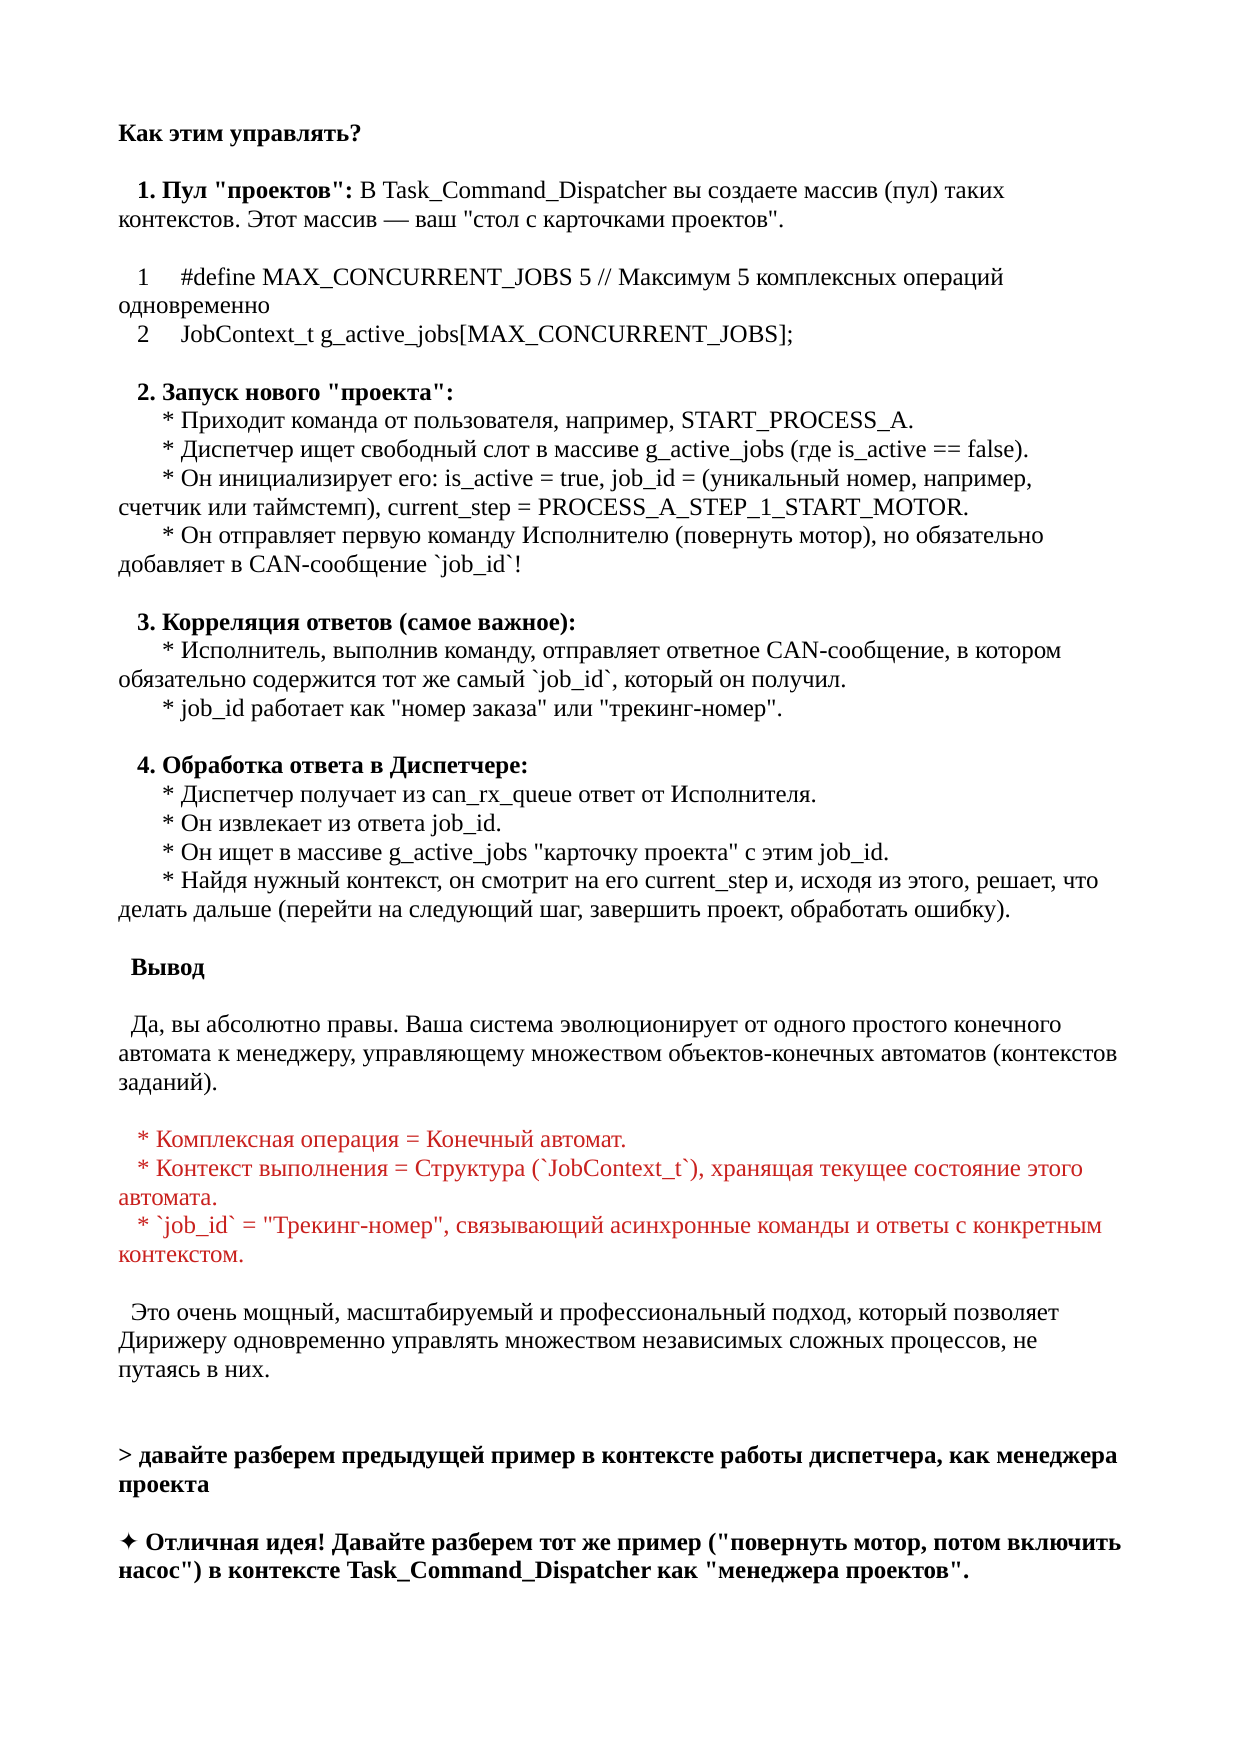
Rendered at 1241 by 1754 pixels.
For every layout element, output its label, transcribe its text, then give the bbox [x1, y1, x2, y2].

text Это очень мощный, масштабируемый и профессиональный подход, который позволяет Дирижеру одновременно управлять множеством независимых сложных процессов, не путаясь в них. [118, 1297, 1122, 1383]
text 1. Пул "проектов": В Task_Command_Dispatcher вы создаете массив (пул) таких контекстов. Этот массив — ваш "стол с карточками проектов". [118, 176, 1122, 233]
text * Диспетчер ищет свободный слот в массиве g_active_jobs (где is_active == false). [118, 434, 1122, 463]
text * Диспетчер получает из can_rx_queue ответ от Исполнителя. [118, 779, 1122, 808]
text * Он отправляет первую команду Исполнителю (повернуть мотор), но обязательно добавляет в CAN-сообщение `job_id`! [118, 521, 1122, 578]
text 3. Корреляция ответов (самое важное): [118, 607, 1122, 636]
text * Исполнитель, выполнив команду, отправляет ответное CAN-сообщение, в котором обязательно содержится тот же самый `job_id`, который он получил. [118, 636, 1122, 693]
text 1 #define MAX_CONCURRENT_JOBS 5 // Максимум 5 комплексных операций одновременно [118, 262, 1122, 319]
text * job_id работает как "номер заказа" или "трекинг-номер". [118, 693, 1122, 722]
text * `job_id` = "Трекинг-номер", связывающий асинхронные команды и ответы с конкретным контекстом. [118, 1211, 1122, 1268]
text * Комплексная операция = Конечный автомат. [118, 1124, 1122, 1153]
text 2. Запуск нового "проекта": [118, 377, 1122, 406]
text > давайте разберем предыдущей пример в контексте работы диспетчера, как менеджера проекта [118, 1441, 1122, 1498]
text ✦ Отличная идея! Давайте разберем тот же пример ("повернуть мотор, потом включить насос") в контексте Task_Command_Dispatcher как "менеджера проектов". [118, 1527, 1122, 1584]
text * Контекст выполнения = Структура (`JobContext_t`), хранящая текущее состояние этого автомата. [118, 1153, 1122, 1211]
text * Найдя нужный контекст, он смотрит на его current_step и, исходя из этого, решает, что делать дальше (перейти на следующий шаг, завершить проект, обработать ошибку). [118, 866, 1122, 923]
text * Он ищет в массиве g_active_jobs "карточку проекта" с этим job_id. [118, 837, 1122, 866]
text Вывод [118, 952, 1122, 981]
text 2 JobContext_t g_active_jobs[MAX_CONCURRENT_JOBS]; [118, 319, 1122, 348]
text * Он инициализирует его: is_active = true, job_id = (уникальный номер, например, счетчик или таймстемп), current_step = PROCESS_A_STEP_1_START_MOTOR. [118, 463, 1122, 521]
text * Приходит команда от пользователя, например, START_PROCESS_A. [118, 406, 1122, 434]
text 4. Обработка ответа в Диспетчере: [118, 751, 1122, 779]
text Как этим управлять? [118, 118, 1122, 147]
text Да, вы абсолютно правы. Ваша система эволюционирует от одного простого конечного автомата к менеджеру, управляющему множеством объектов-конечных автоматов (контекстов заданий). [118, 1009, 1122, 1096]
text * Он извлекает из ответа job_id. [118, 808, 1122, 837]
